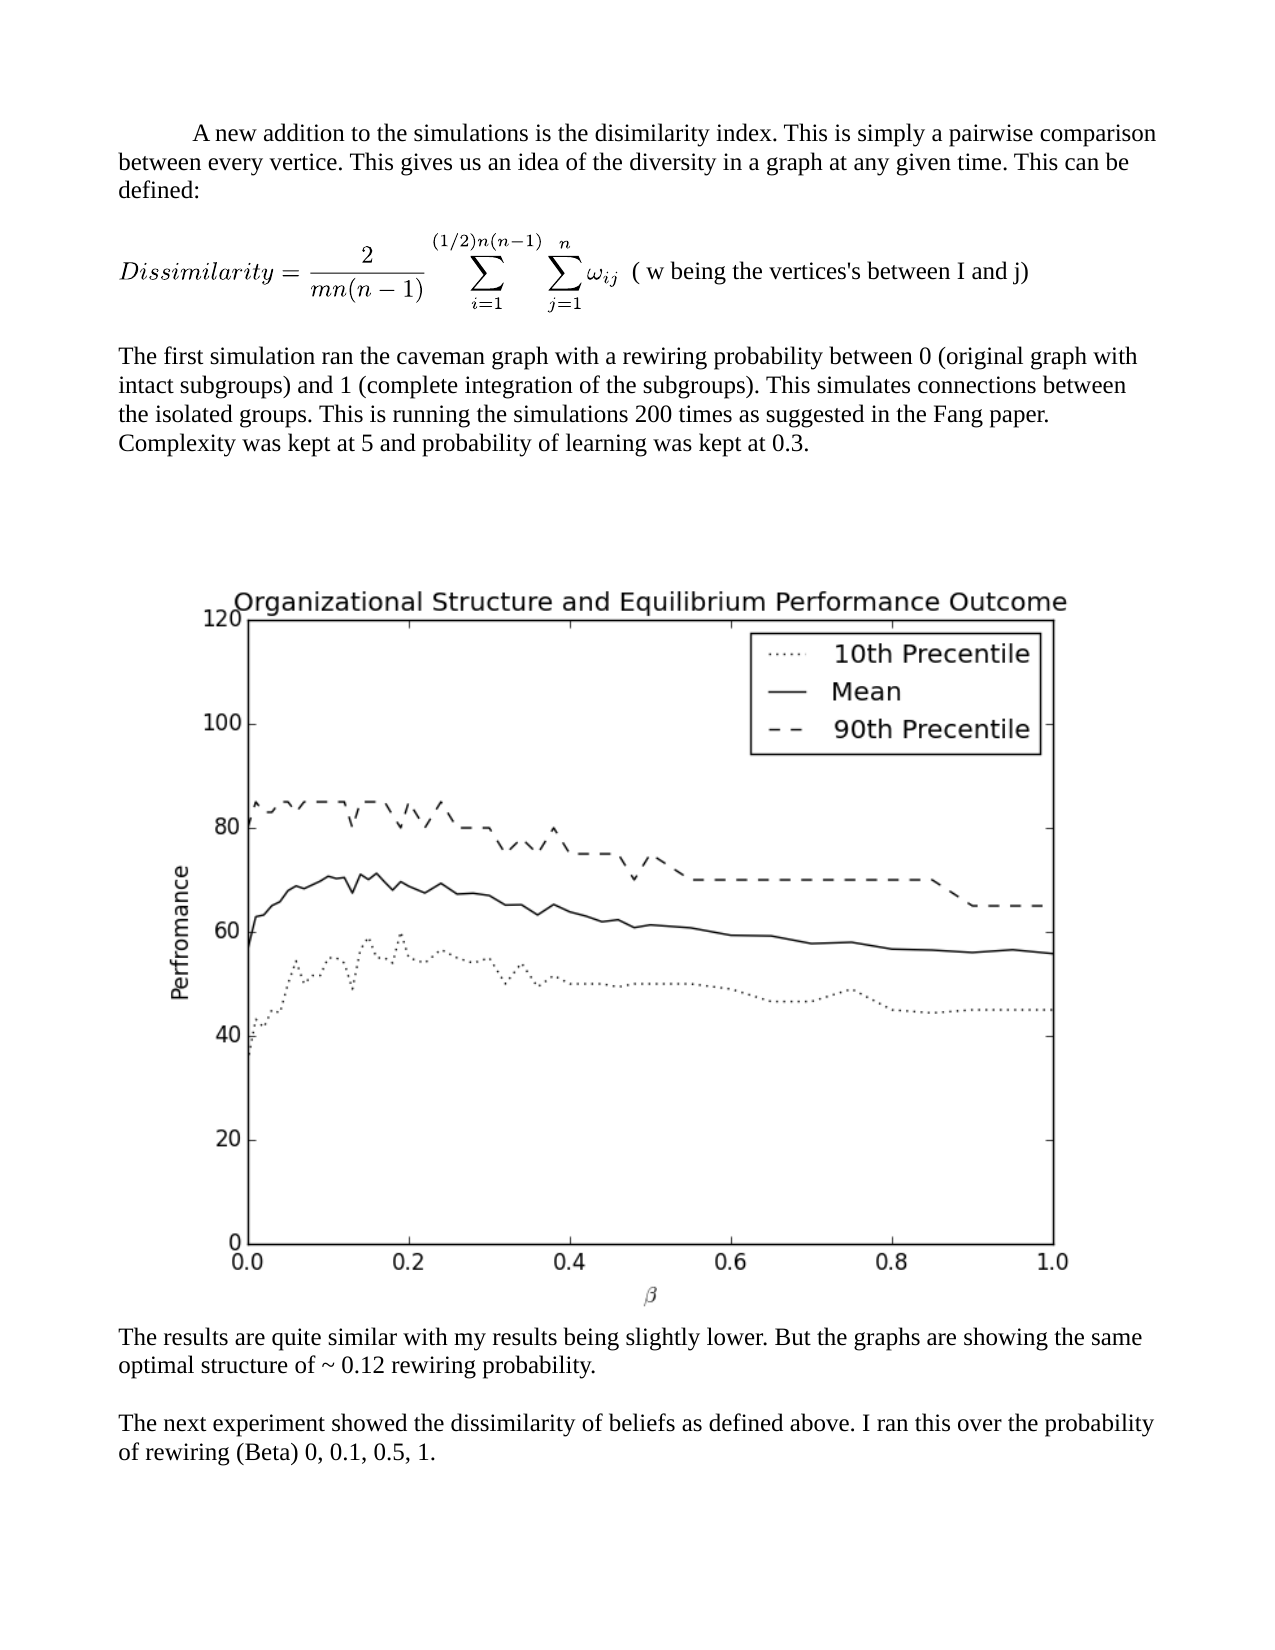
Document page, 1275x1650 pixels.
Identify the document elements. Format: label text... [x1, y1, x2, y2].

picture [118, 542, 1157, 1322]
text The next experiment showed the dissimilarity of beliefs as defined above. I ran this over the probability of rewiring (Beta) 0, 0.1, 0.5, 1. [118, 1408, 1157, 1465]
text The results are quite similar with my results being slightly lower. But the graphs are showing the same optimal structure of ~ 0.12 rewiring probability. [118, 1322, 1157, 1379]
text The first simulation ran the caveman graph with a rewiring probability between 0 (original graph with intact subgroups) and 1 (complete integration of the subgroups). This simulates connections between the isolated groups. This is running the simulations 200 times as suggested in the Fang paper. Complexity was kept at 5 and probability of learning was kept at 0.3. [118, 341, 1157, 456]
text ( w being the vertices's between I and j) [619, 233, 1157, 313]
text A new addition to the simulations is the disimilarity index. This is simply a pairwise comparison between every vertice. This gives us an idea of the diversity in a graph at any given time. This can be defined: [118, 118, 1157, 204]
